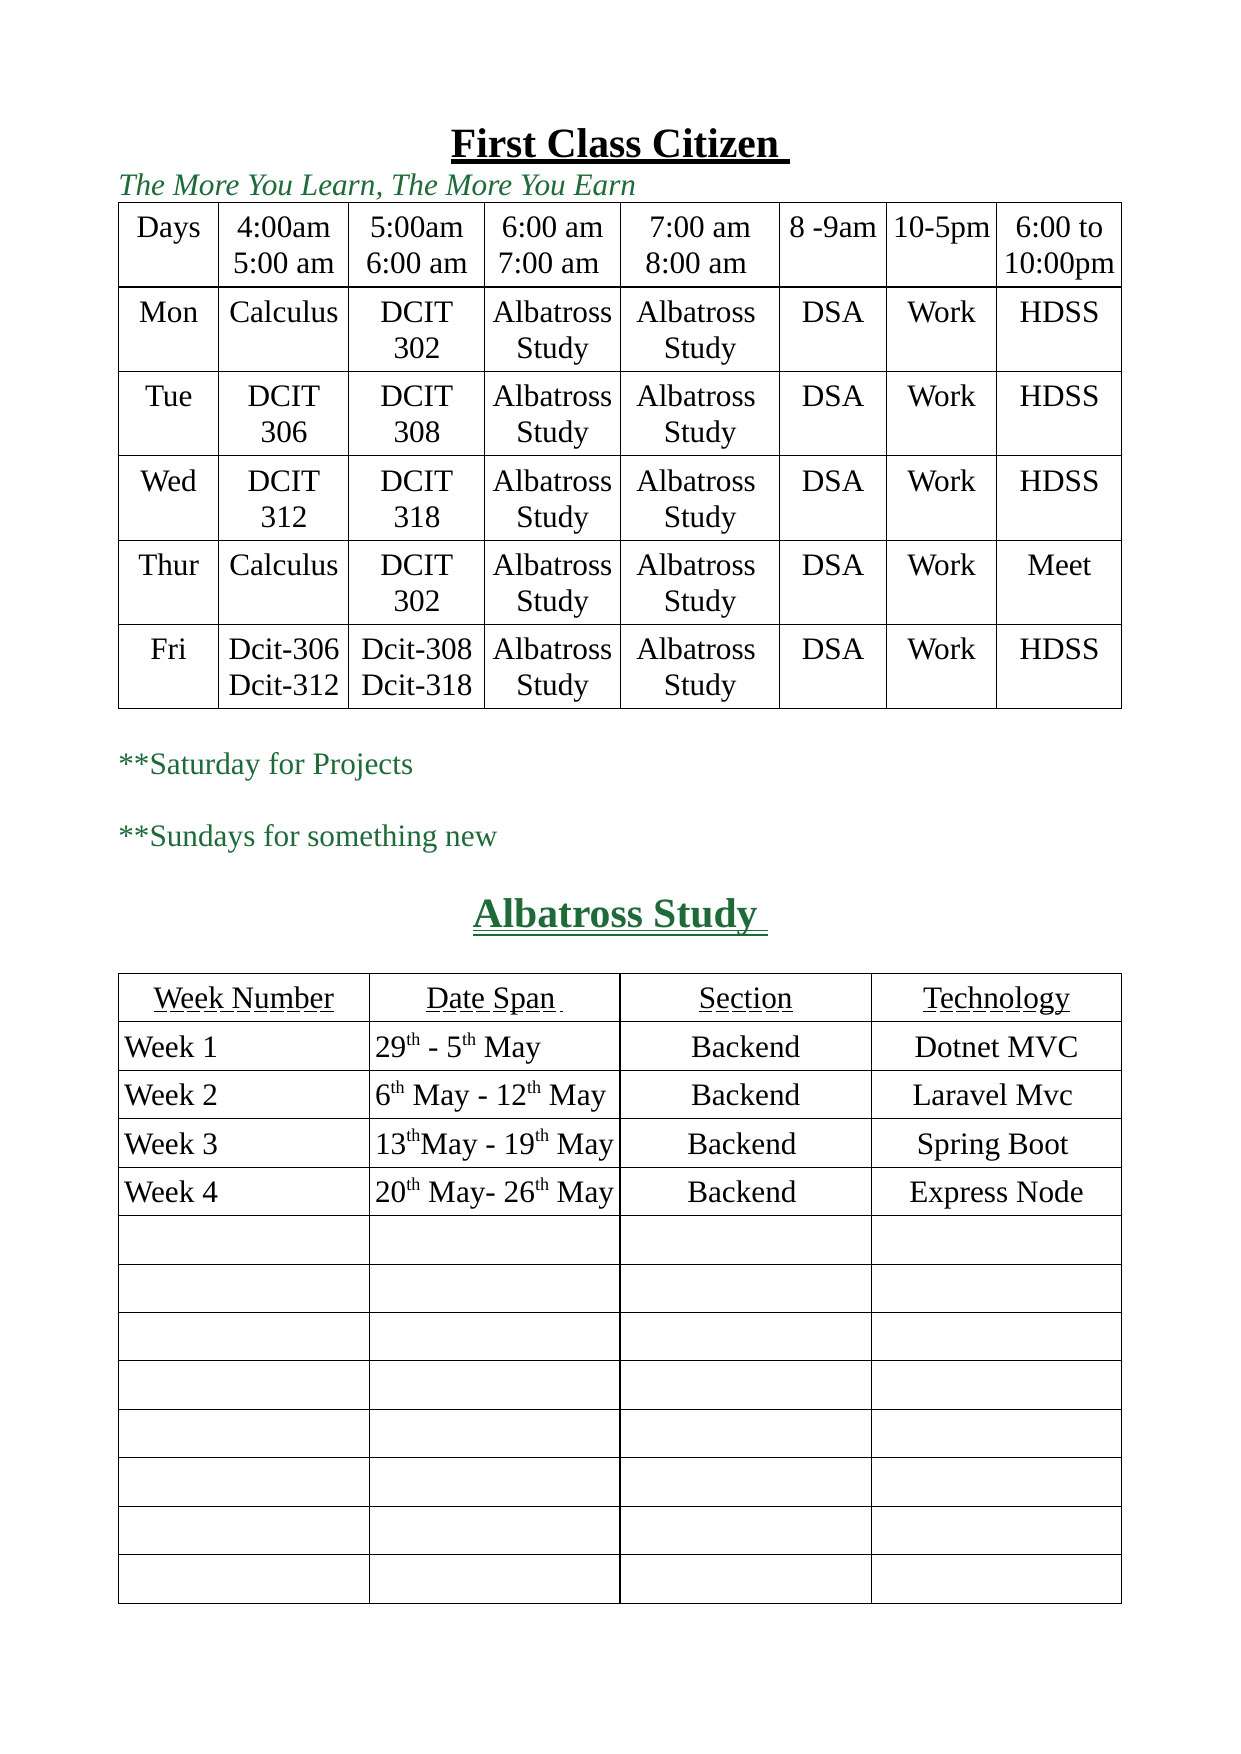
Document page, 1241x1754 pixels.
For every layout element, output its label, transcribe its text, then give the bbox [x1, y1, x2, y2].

table_cell DSA [780, 372, 886, 455]
table_cell Express Node [872, 1168, 1121, 1215]
table_header 4:00am 5:00 am [219, 203, 348, 286]
table_cell [872, 1313, 1121, 1360]
text The More You Learn, The More You Earn [118, 166, 1122, 202]
table_cell 13thMay - 19th May [370, 1119, 619, 1167]
table_cell [370, 1361, 619, 1409]
table_cell HDSS [997, 456, 1121, 539]
table_cell HDSS [997, 288, 1121, 371]
table_cell DCIT 306 [219, 372, 348, 455]
table_cell Albatross Study [621, 541, 779, 624]
table_cell Week 2 [119, 1071, 369, 1118]
table_cell [370, 1458, 619, 1506]
table_cell Backend [621, 1168, 871, 1215]
table_cell Albatross Study [621, 372, 779, 455]
table_cell Fri [119, 625, 218, 708]
text **Sundays for something new [118, 817, 1122, 853]
table_cell 6th May - 12th May [370, 1071, 619, 1118]
table_cell [872, 1410, 1121, 1457]
table_cell [621, 1313, 871, 1360]
table_cell [872, 1216, 1121, 1263]
table_cell [370, 1216, 619, 1263]
table_cell [621, 1265, 871, 1312]
table_cell Wed [119, 456, 218, 539]
table_cell Work [887, 625, 996, 708]
table_cell HDSS [997, 372, 1121, 455]
table_cell DCIT 302 [349, 541, 484, 624]
table_cell [370, 1507, 619, 1554]
table_header Date Span [370, 974, 619, 1021]
table_cell Backend [621, 1022, 871, 1070]
table_cell Work [887, 456, 996, 539]
table_header 5:00am 6:00 am [349, 203, 484, 286]
table_cell [119, 1410, 369, 1457]
table_header 7:00 am 8:00 am [621, 203, 779, 286]
table_cell DCIT 302 [349, 288, 484, 371]
table_cell DCIT 318 [349, 456, 484, 539]
table_cell [621, 1216, 871, 1263]
text First Class Citizen [118, 118, 1122, 166]
table_header 10-5pm [887, 203, 996, 286]
table_cell DSA [780, 456, 886, 539]
table_cell Dotnet MVC [872, 1022, 1121, 1070]
table_cell Calculus [219, 541, 348, 624]
table_cell Thur [119, 541, 218, 624]
table_cell [119, 1216, 369, 1263]
table_header Days [119, 203, 218, 286]
table_header Technology [872, 974, 1121, 1021]
table_header Section [621, 974, 871, 1021]
table_cell Week 4 [119, 1168, 369, 1215]
table_header 6:00 am 7:00 am [485, 203, 620, 286]
table_cell Week 1 [119, 1022, 369, 1070]
table_cell Week 3 [119, 1119, 369, 1167]
text **Saturday for Projects [118, 745, 1122, 781]
table_cell [621, 1458, 871, 1506]
table_cell Calculus [219, 288, 348, 371]
table_cell [119, 1555, 369, 1602]
table_cell Dcit-308 Dcit-318 [349, 625, 484, 708]
table_cell [370, 1313, 619, 1360]
table_cell [119, 1458, 369, 1506]
table_header 8 -9am [780, 203, 886, 286]
table_cell DSA [780, 541, 886, 624]
table_cell Spring Boot [872, 1119, 1121, 1167]
table_header 6:00 to 10:00pm [997, 203, 1121, 286]
table_cell Albatross Study [485, 372, 620, 455]
table_cell DSA [780, 288, 886, 371]
table_cell Backend [621, 1071, 871, 1118]
table_cell [872, 1265, 1121, 1312]
table_cell Albatross Study [485, 456, 620, 539]
table_cell [872, 1507, 1121, 1554]
table_cell [621, 1507, 871, 1554]
table_cell Albatross Study [621, 625, 779, 708]
table_cell 20th May- 26th May [370, 1168, 619, 1215]
table_cell [621, 1555, 871, 1602]
table_cell [621, 1410, 871, 1457]
table_cell Tue [119, 372, 218, 455]
table_cell Work [887, 288, 996, 371]
table_cell Albatross Study [621, 456, 779, 539]
table_cell Laravel Mvc [872, 1071, 1121, 1118]
table_cell [872, 1555, 1121, 1602]
table_cell Albatross Study [621, 288, 779, 371]
table_cell [119, 1265, 369, 1312]
table_cell DCIT 312 [219, 456, 348, 539]
table_cell [119, 1507, 369, 1554]
table_cell Mon [119, 288, 218, 371]
table_cell [119, 1313, 369, 1360]
table_cell [370, 1410, 619, 1457]
table_cell Dcit-306 Dcit-312 [219, 625, 348, 708]
text Albatross Study [118, 889, 1122, 937]
table_cell [621, 1361, 871, 1409]
table_cell [872, 1458, 1121, 1506]
table_cell HDSS [997, 625, 1121, 708]
table_cell [370, 1555, 619, 1602]
table_cell [119, 1361, 369, 1409]
table_cell Albatross Study [485, 288, 620, 371]
table_cell Work [887, 372, 996, 455]
table_cell 29th - 5th May [370, 1022, 619, 1070]
table_cell Albatross Study [485, 625, 620, 708]
table_cell [370, 1265, 619, 1312]
table_cell Backend [621, 1119, 871, 1167]
table_cell DSA [780, 625, 886, 708]
table_cell Albatross Study [485, 541, 620, 624]
table_cell Work [887, 541, 996, 624]
table_header Week Number [119, 974, 369, 1021]
table_cell Meet [997, 541, 1121, 624]
table_cell DCIT 308 [349, 372, 484, 455]
table_cell [872, 1361, 1121, 1409]
